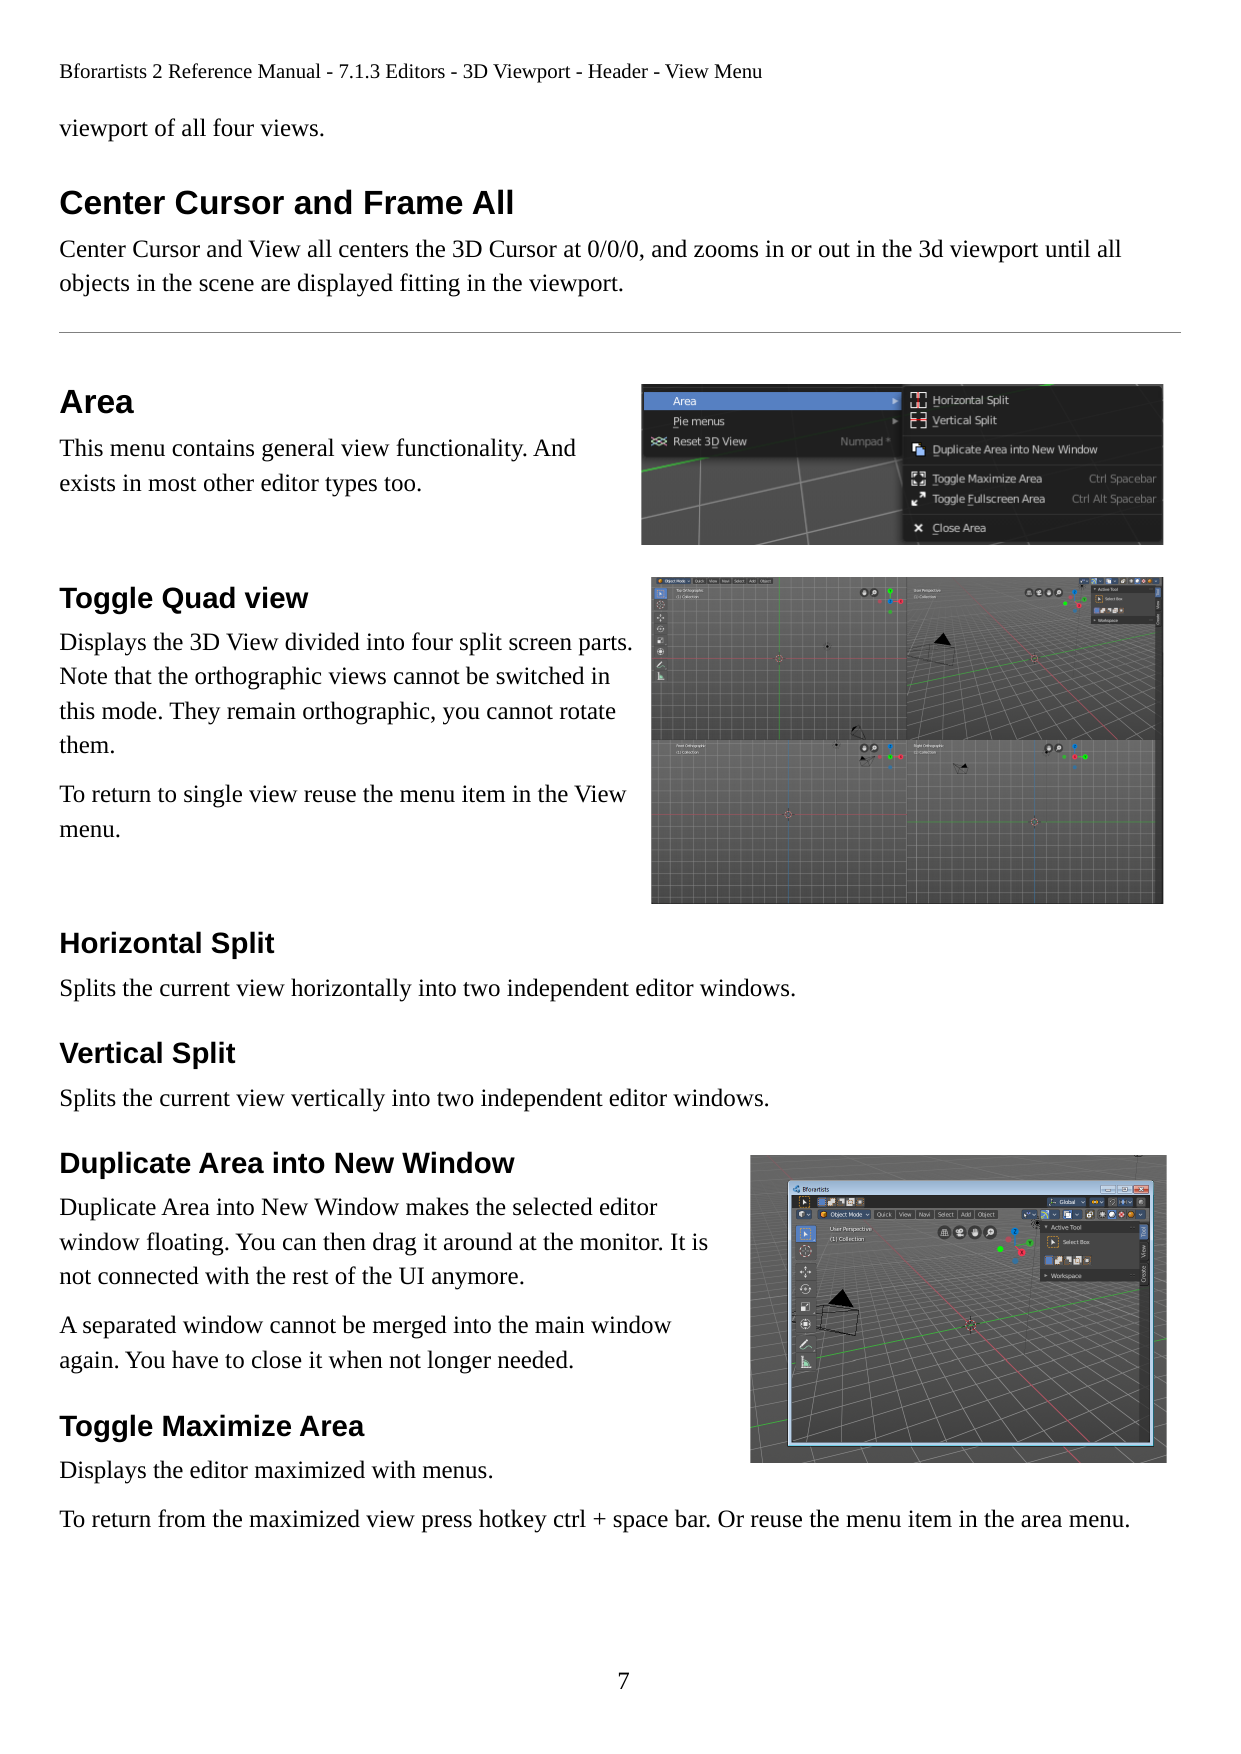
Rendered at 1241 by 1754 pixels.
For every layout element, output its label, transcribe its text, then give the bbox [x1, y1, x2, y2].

text viewport of all four views. [59, 113, 1181, 141]
text Center Cursor and View all centers the 3D Cursor at 0/0/0, and zooms in or out in the 3d viewport until all objects in the scene are displayed fitting in the viewport. [59, 234, 1181, 297]
text A separated window cannot be merged into the main window again. You have to close it when not longer needed. [59, 1311, 750, 1374]
picture [641, 384, 1164, 545]
subtitle [1167, 1409, 1181, 1442]
text Displays the 3D View divided into four split screen parts. Note that the orthographic views cannot be switched in this mode. They remain orthographic, you cannot rotate them. [59, 627, 651, 759]
subtitle Area [59, 382, 1181, 421]
subtitle Toggle Quad view [59, 581, 651, 614]
subtitle Toggle Maximize Area [59, 1409, 750, 1442]
text Duplicate Area into New Window makes the selected editor window floating. You can then drag it around at the monitor. It is not connected with the rest of the UI anymore. [59, 1192, 750, 1290]
subtitle Center Cursor and Frame All [59, 182, 1181, 221]
text Splits the current view vertically into two independent editor windows. [59, 1083, 1181, 1111]
text This menu contains general view functionality. And exists in most other editor types too. [59, 433, 641, 497]
text Splits the current view horizontally into two independent editor windows. [59, 973, 1181, 1001]
picture [750, 1155, 1167, 1463]
text To return from the maximized view press hotkey ctrl + space bar. Or reuse the menu item in the area menu. [59, 1504, 1181, 1533]
subtitle Vertical Split [59, 1036, 1181, 1070]
picture [651, 577, 1164, 904]
subtitle Duplicate Area into New Window [59, 1146, 1181, 1180]
subtitle Horizontal Split [59, 926, 1181, 960]
subtitle [1164, 581, 1181, 614]
text Displays the editor maximized with menus. [59, 1455, 1181, 1484]
text To return to single view reuse the menu item in the View menu. [59, 779, 651, 842]
